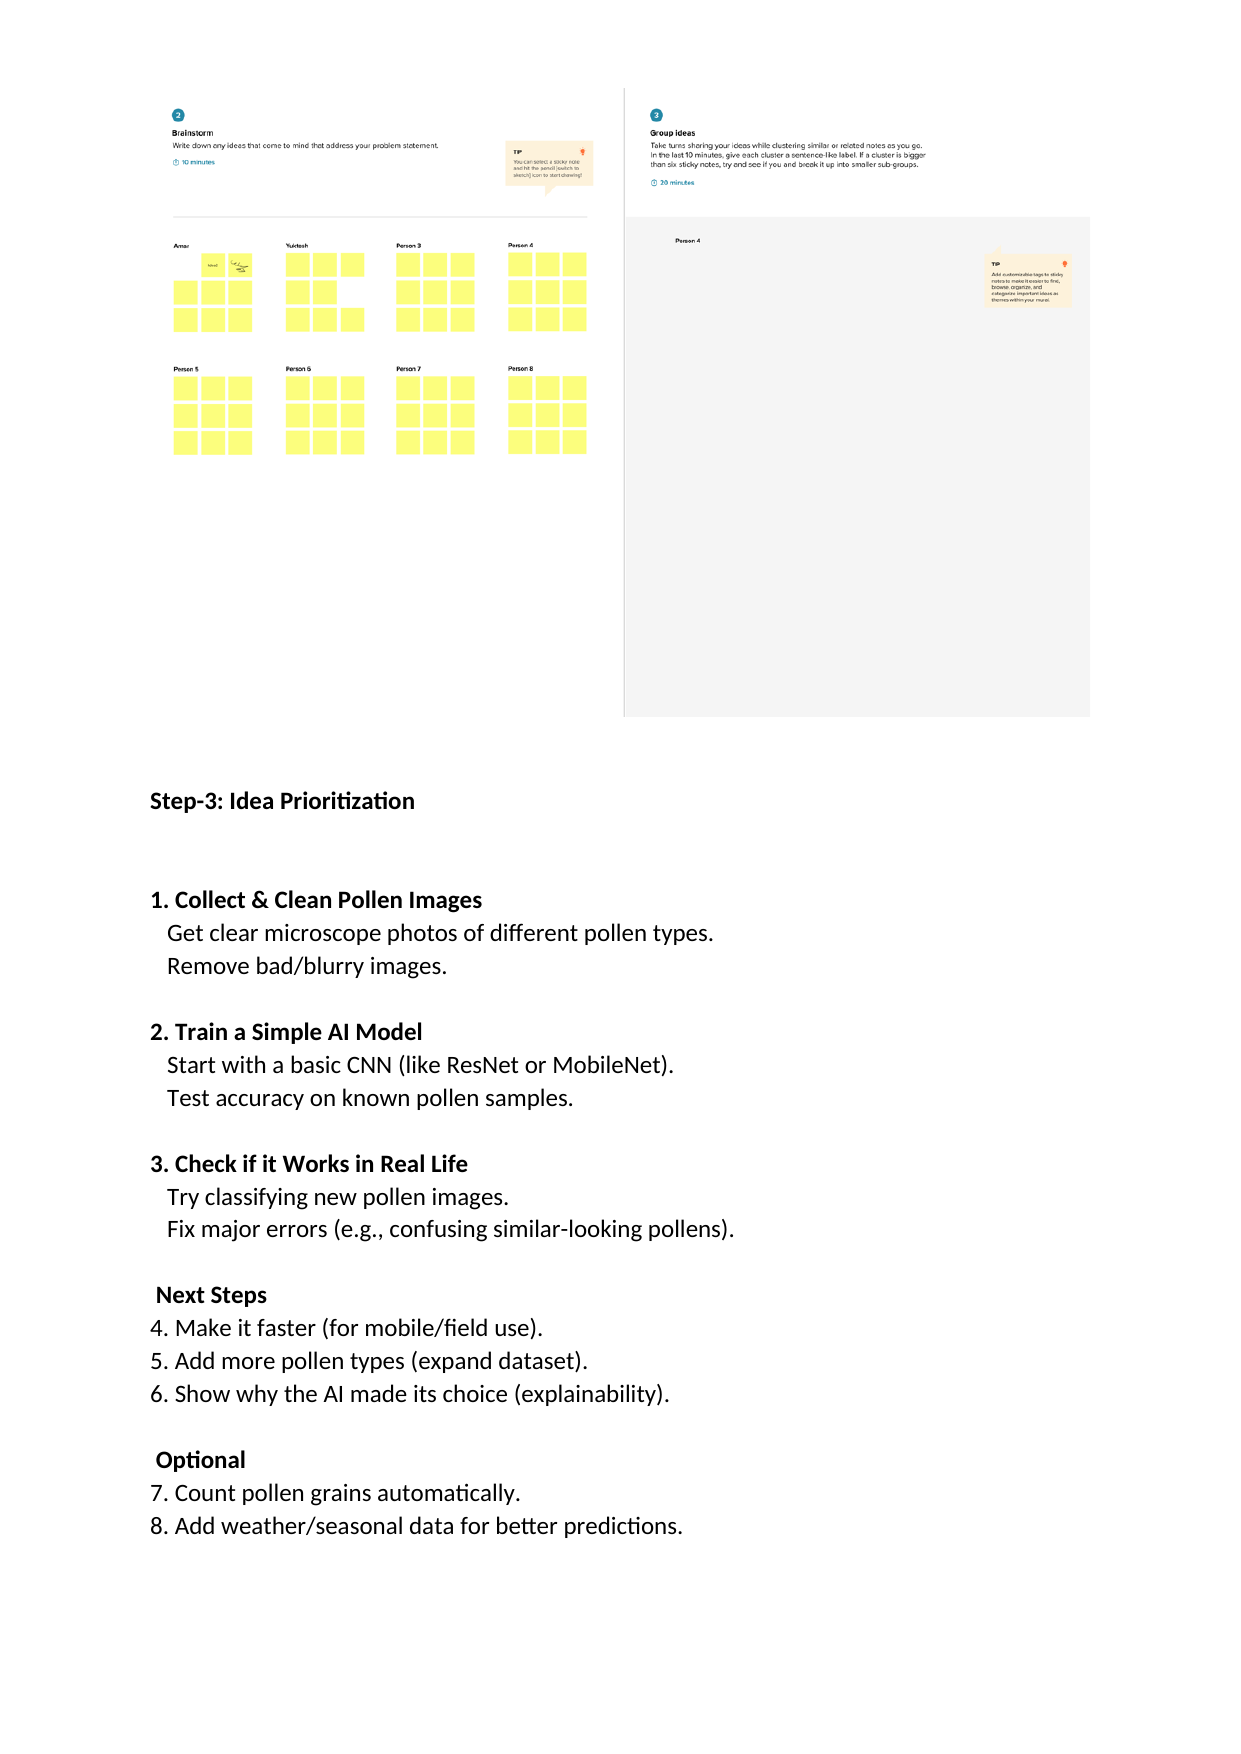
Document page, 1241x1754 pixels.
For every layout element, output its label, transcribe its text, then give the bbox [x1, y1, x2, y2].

picture [150, 88, 1091, 717]
text Step-3: Idea Prioritization [150, 785, 1090, 816]
text 1. Collect & Clean Pollen Images Get clear microscope photos of different pollen types. Remove bad/blurry images. 2. Train a Simple AI Model Start with a basic CNN (like ResNet or MobileNet). Test accuracy on known pollen samples. 3. Check if it Works in Real Life Try classifying new pollen images. Fix major errors (e.g., confusing similar-looking pollens). Next Steps 4. Make it faster (for mobile/field use). 5. Add more pollen types (expand dataset). 6. Show why the AI made its choice (explainability). Optional 7. Count pollen grains automatically. 8. Add weather/seasonal data for better predictions. [150, 884, 1090, 1540]
